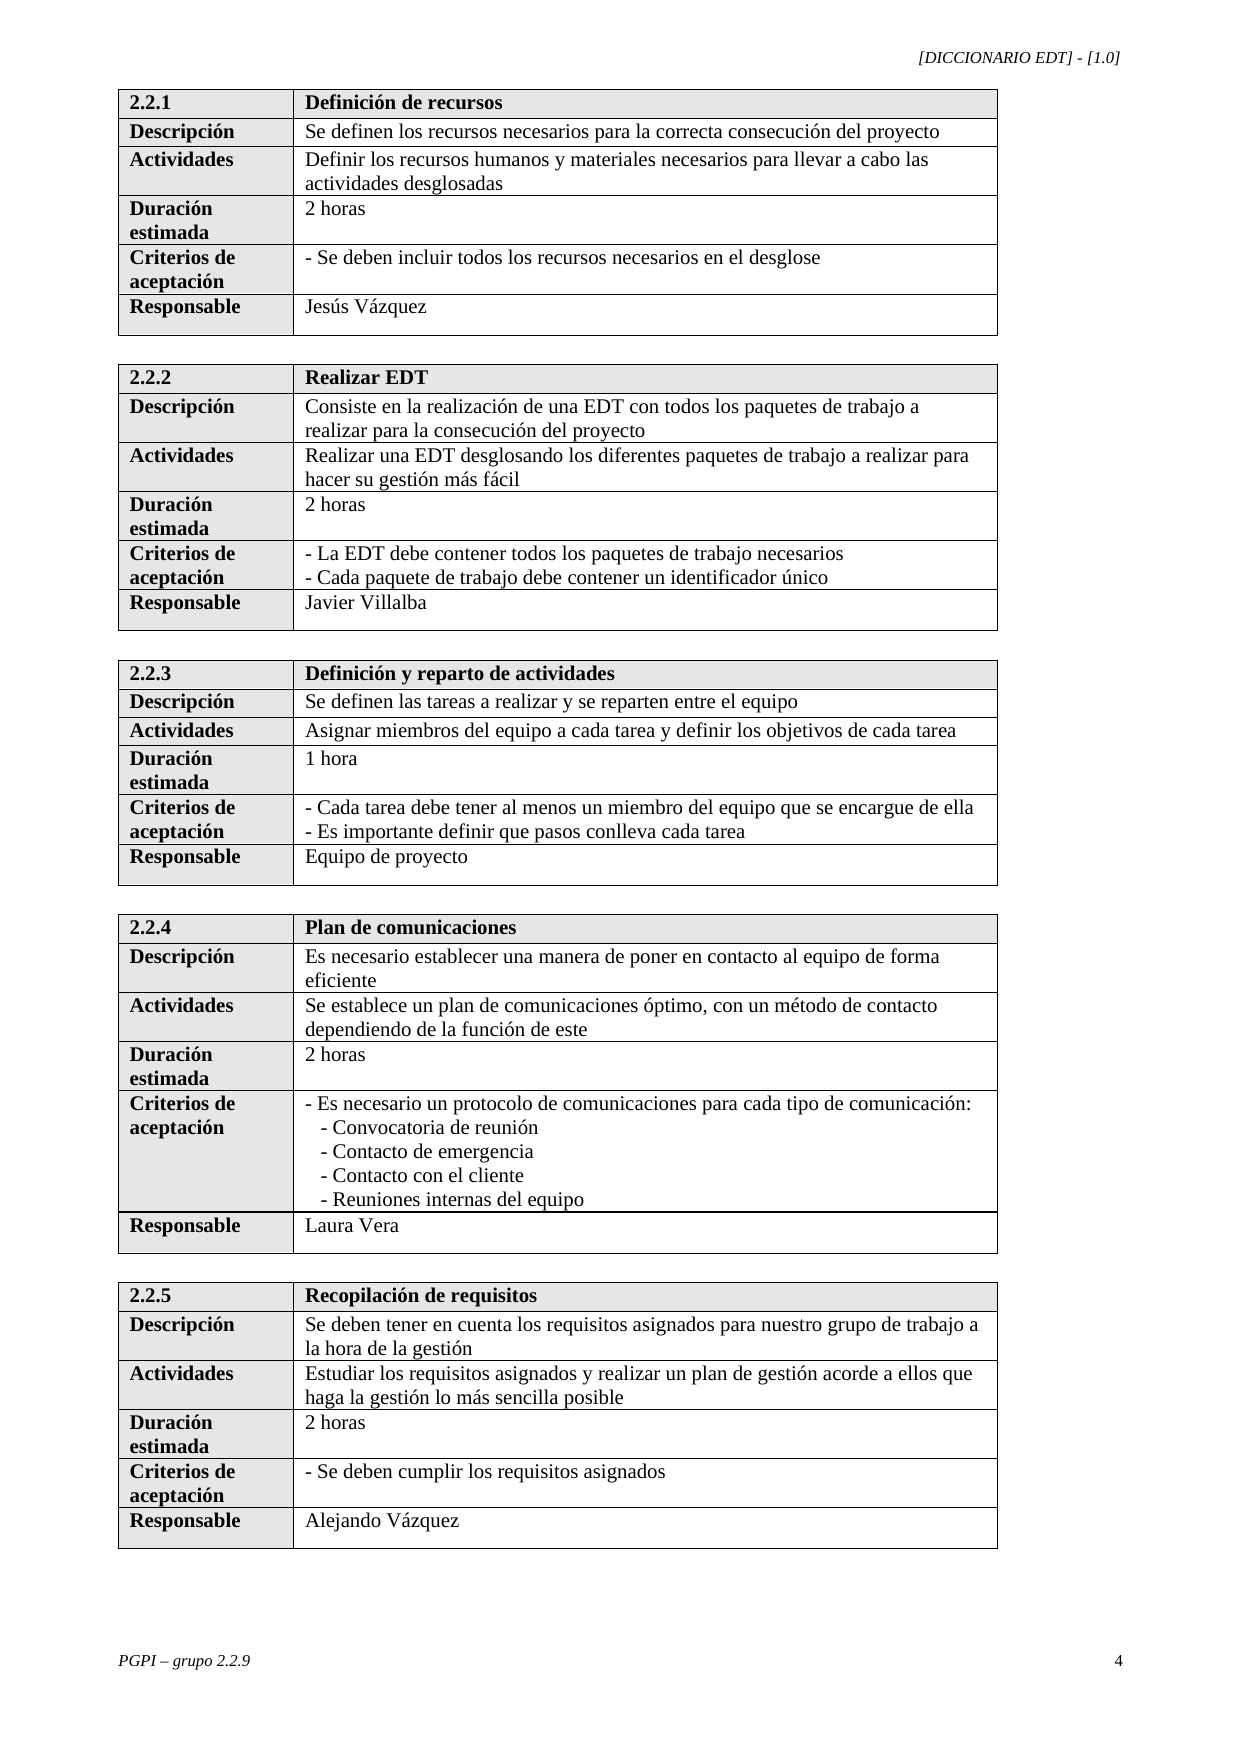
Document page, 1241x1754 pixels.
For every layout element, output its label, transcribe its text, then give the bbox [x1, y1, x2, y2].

table_cell 1 hora [294, 746, 997, 794]
table_cell 2 horas [294, 492, 997, 540]
table_cell - Se deben incluir todos los recursos necesarios en el desglose [294, 245, 997, 293]
table_cell Alejando Vázquez [294, 1508, 997, 1548]
table_cell Equipo de proyecto [294, 845, 997, 884]
table_cell Criterios de aceptación [119, 1459, 293, 1507]
table_cell Se definen las tareas a realizar y se reparten entre el equipo [294, 690, 997, 717]
table_cell Descripción [119, 119, 293, 146]
table_cell 2 horas [294, 1410, 997, 1458]
table_cell Duración estimada [119, 196, 293, 244]
table_header Realizar EDT [294, 365, 997, 393]
table_cell Jesús Vázquez [294, 295, 997, 334]
table_cell Criterios de aceptación [119, 1091, 293, 1211]
table_cell Definir los recursos humanos y materiales necesarios para llevar a cabo las actividades desglosadas [294, 147, 997, 195]
table_cell Estudiar los requisitos asignados y realizar un plan de gestión acorde a ellos que haga la gestión lo más sencilla posible [294, 1361, 997, 1409]
table_cell 2 horas [294, 196, 997, 244]
table_header Definición de recursos [294, 90, 997, 118]
table_cell Consiste en la realización de una EDT con todos los paquetes de trabajo a realizar para la consecución del proyecto [294, 394, 997, 442]
table_cell Javier Villalba [294, 590, 997, 630]
table_cell Se establece un plan de comunicaciones óptimo, con un método de contacto dependiendo de la función de este [294, 993, 997, 1041]
table_cell Se deben tener en cuenta los requisitos asignados para nuestro grupo de trabajo a la hora de la gestión [294, 1312, 997, 1360]
table_cell Se definen los recursos necesarios para la correcta consecución del proyecto [294, 119, 997, 146]
table_header Plan de comunicaciones [294, 915, 997, 943]
table_cell Criterios de aceptación [119, 795, 293, 843]
table_cell Responsable [119, 845, 293, 884]
table_cell Responsable [119, 1213, 293, 1252]
table_cell Descripción [119, 690, 293, 717]
table_cell - Es necesario un protocolo de comunicaciones para cada tipo de comunicación: - Convocatoria de reunión - Contacto de emergencia - Contacto con el cliente - Reuniones internas del equipo [294, 1091, 997, 1211]
table_cell Duración estimada [119, 492, 293, 540]
table_cell - La EDT debe contener todos los paquetes de trabajo necesarios - Cada paquete de trabajo debe contener un identificador único [294, 541, 997, 589]
table_cell Descripción [119, 944, 293, 992]
table_cell Responsable [119, 295, 293, 334]
table_cell - Se deben cumplir los requisitos asignados [294, 1459, 997, 1507]
table_cell Realizar una EDT desglosando los diferentes paquetes de trabajo a realizar para hacer su gestión más fácil [294, 443, 997, 491]
table_cell Responsable [119, 1508, 293, 1548]
table_cell Descripción [119, 1312, 293, 1360]
table_cell Actividades [119, 443, 293, 491]
table_cell Duración estimada [119, 1042, 293, 1090]
table_header 2.2.1 [119, 90, 293, 118]
table_cell Asignar miembros del equipo a cada tarea y definir los objetivos de cada tarea [294, 718, 997, 745]
table_cell Descripción [119, 394, 293, 442]
table_header Recopilación de requisitos [294, 1283, 997, 1311]
table_header 2.2.4 [119, 915, 293, 943]
table_cell Criterios de aceptación [119, 245, 293, 293]
table_cell - Cada tarea debe tener al menos un miembro del equipo que se encargue de ella - Es importante definir que pasos conlleva cada tarea [294, 795, 997, 843]
table_cell Duración estimada [119, 1410, 293, 1458]
table_cell Laura Vera [294, 1213, 997, 1252]
table_cell 2 horas [294, 1042, 997, 1090]
table_header 2.2.2 [119, 365, 293, 393]
table_header 2.2.3 [119, 661, 293, 688]
table_cell Actividades [119, 993, 293, 1041]
table_cell Es necesario establecer una manera de poner en contacto al equipo de forma eficiente [294, 944, 997, 992]
table_cell Actividades [119, 147, 293, 195]
table_cell Responsable [119, 590, 293, 630]
table_cell Actividades [119, 1361, 293, 1409]
table_header 2.2.5 [119, 1283, 293, 1311]
table_cell Actividades [119, 718, 293, 745]
table_cell Duración estimada [119, 746, 293, 794]
table_cell Criterios de aceptación [119, 541, 293, 589]
table_header Definición y reparto de actividades [294, 661, 997, 688]
